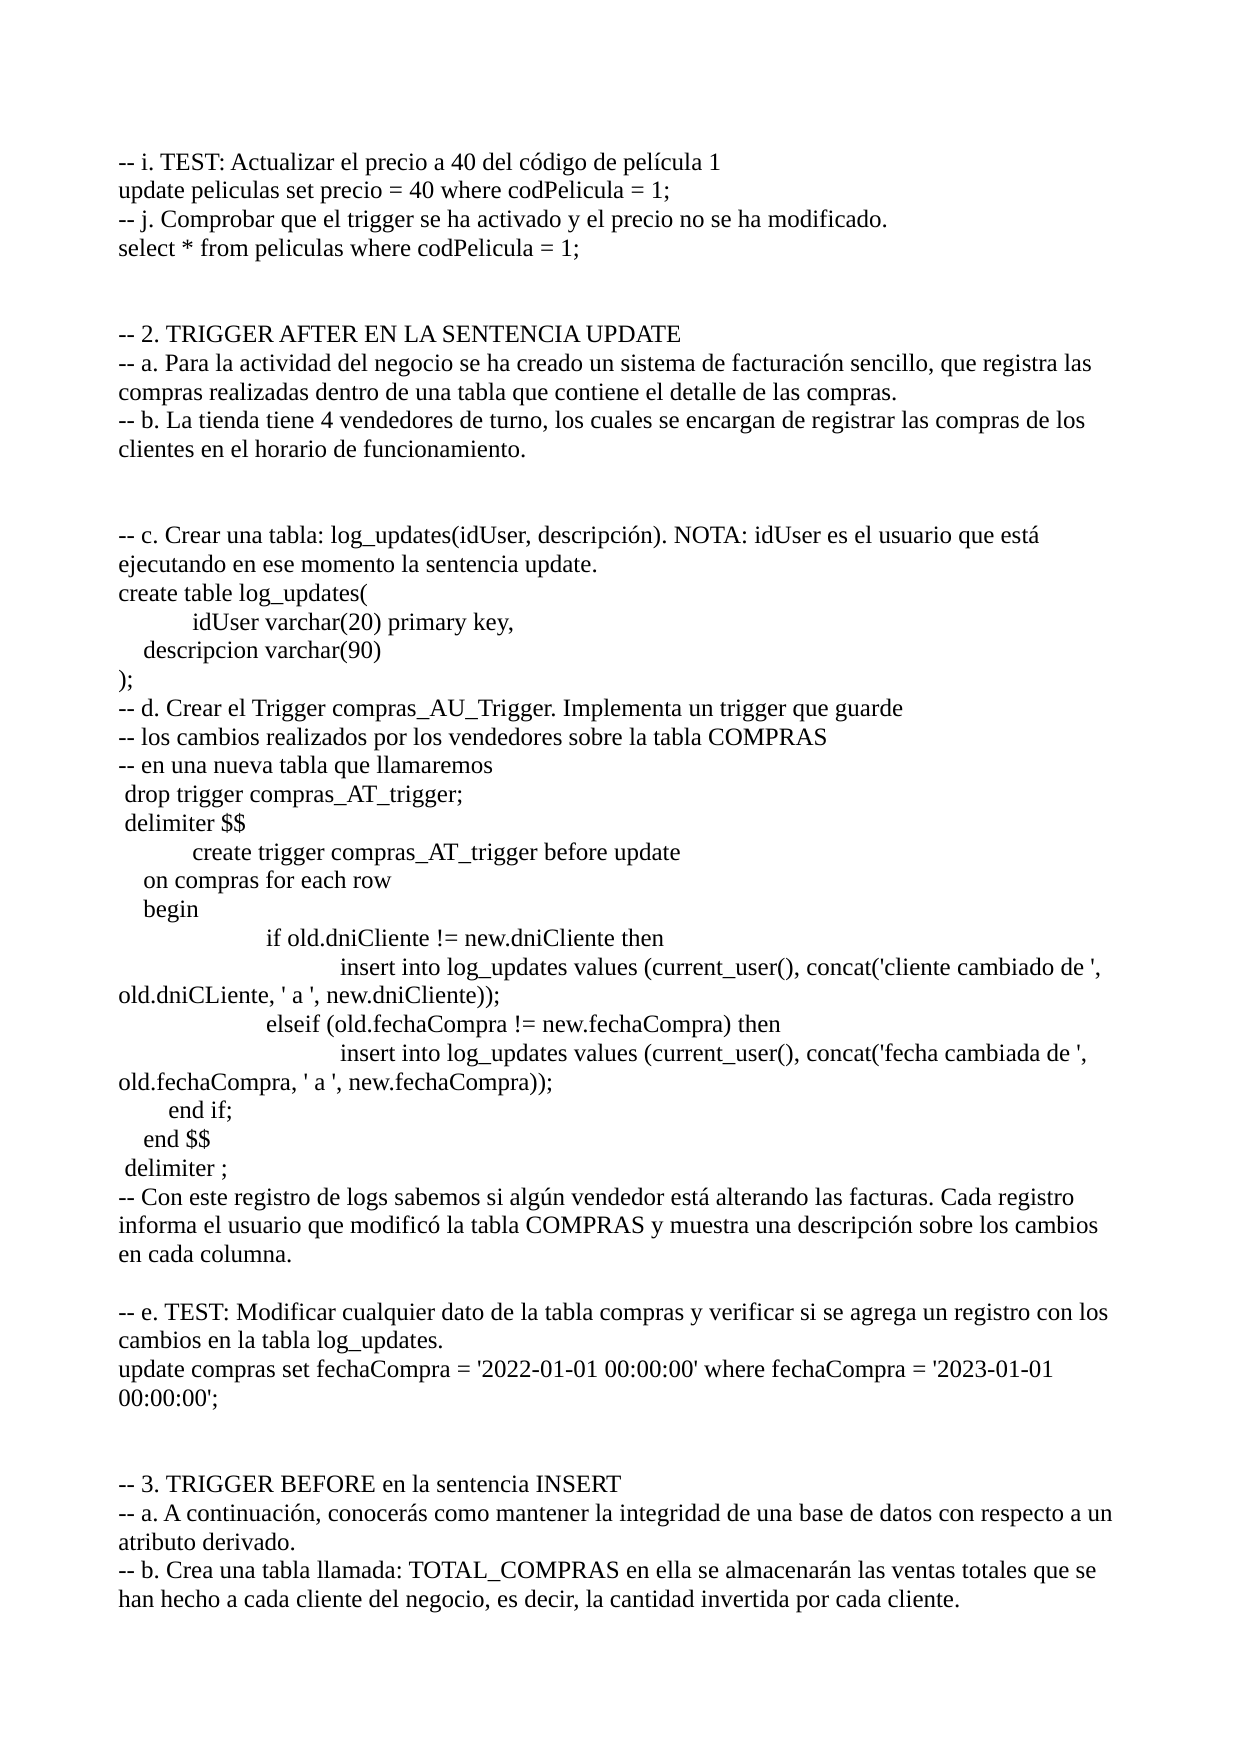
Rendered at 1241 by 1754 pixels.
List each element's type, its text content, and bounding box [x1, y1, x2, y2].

text create trigger compras_AT_trigger before update [118, 837, 1122, 866]
text update peliculas set precio = 40 where codPelicula = 1; [118, 176, 1122, 204]
text create table log_updates( [118, 578, 1122, 607]
text update compras set fechaCompra = '2022-01-01 00:00:00' where fechaCompra = '2023-01-01 00:00:00'; [118, 1354, 1122, 1412]
text end $$ [118, 1124, 1122, 1153]
text -- a. A continuación, conocerás como mantener la integridad de una base de datos con respecto a un atributo derivado. [118, 1498, 1122, 1556]
text -- 2. TRIGGER AFTER EN LA SENTENCIA UPDATE [118, 319, 1122, 348]
text -- b. Crea una tabla llamada: TOTAL_COMPRAS en ella se almacenarán las ventas totales que se han hecho a cada cliente del negocio, es decir, la cantidad invertida por cada cliente. [118, 1556, 1122, 1613]
text -- en una nueva tabla que llamaremos [118, 751, 1122, 779]
text ); [118, 664, 1122, 693]
text begin [118, 894, 1122, 923]
text -- c. Crear una tabla: log_updates(idUser, descripción). NOTA: idUser es el usuario que está ejecutando en ese momento la sentencia update. [118, 521, 1122, 578]
text insert into log_updates values (current_user(), concat('fecha cambiada de ', old.fechaCompra, ' a ', new.fechaCompra)); [118, 1038, 1122, 1096]
text on compras for each row [118, 866, 1122, 894]
text end if; [118, 1096, 1122, 1124]
text -- b. La tienda tiene 4 vendedores de turno, los cuales se encargan de registrar las compras de los clientes en el horario de funcionamiento. [118, 406, 1122, 463]
text descripcion varchar(90) [118, 636, 1122, 664]
text -- d. Crear el Trigger compras_AU_Trigger. Implementa un trigger que guarde [118, 693, 1122, 722]
text -- e. TEST: Modificar cualquier dato de la tabla compras y verificar si se agrega un registro con los cambios en la tabla log_updates. [118, 1297, 1122, 1354]
text delimiter ; [118, 1153, 1122, 1182]
text delimiter $$ [118, 808, 1122, 837]
text -- Con este registro de logs sabemos si algún vendedor está alterando las facturas. Cada registro informa el usuario que modificó la tabla COMPRAS y muestra una descripción sobre los cambios en cada columna. [118, 1182, 1122, 1268]
text insert into log_updates values (current_user(), concat('cliente cambiado de ', old.dniCLiente, ' a ', new.dniCliente)); [118, 952, 1122, 1009]
text elseif (old.fechaCompra != new.fechaCompra) then [118, 1009, 1122, 1038]
text -- a. Para la actividad del negocio se ha creado un sistema de facturación sencillo, que registra las compras realizadas dentro de una tabla que contiene el detalle de las compras. [118, 348, 1122, 406]
text -- j. Comprobar que el trigger se ha activado y el precio no se ha modificado. [118, 204, 1122, 233]
text idUser varchar(20) primary key, [118, 607, 1122, 636]
text -- 3. TRIGGER BEFORE en la sentencia INSERT [118, 1469, 1122, 1498]
text -- i. TEST: Actualizar el precio a 40 del código de película 1 [118, 147, 1122, 176]
text if old.dniCliente != new.dniCliente then [118, 923, 1122, 952]
text drop trigger compras_AT_trigger; [118, 779, 1122, 808]
text -- los cambios realizados por los vendedores sobre la tabla COMPRAS [118, 722, 1122, 751]
text select * from peliculas where codPelicula = 1; [118, 233, 1122, 262]
